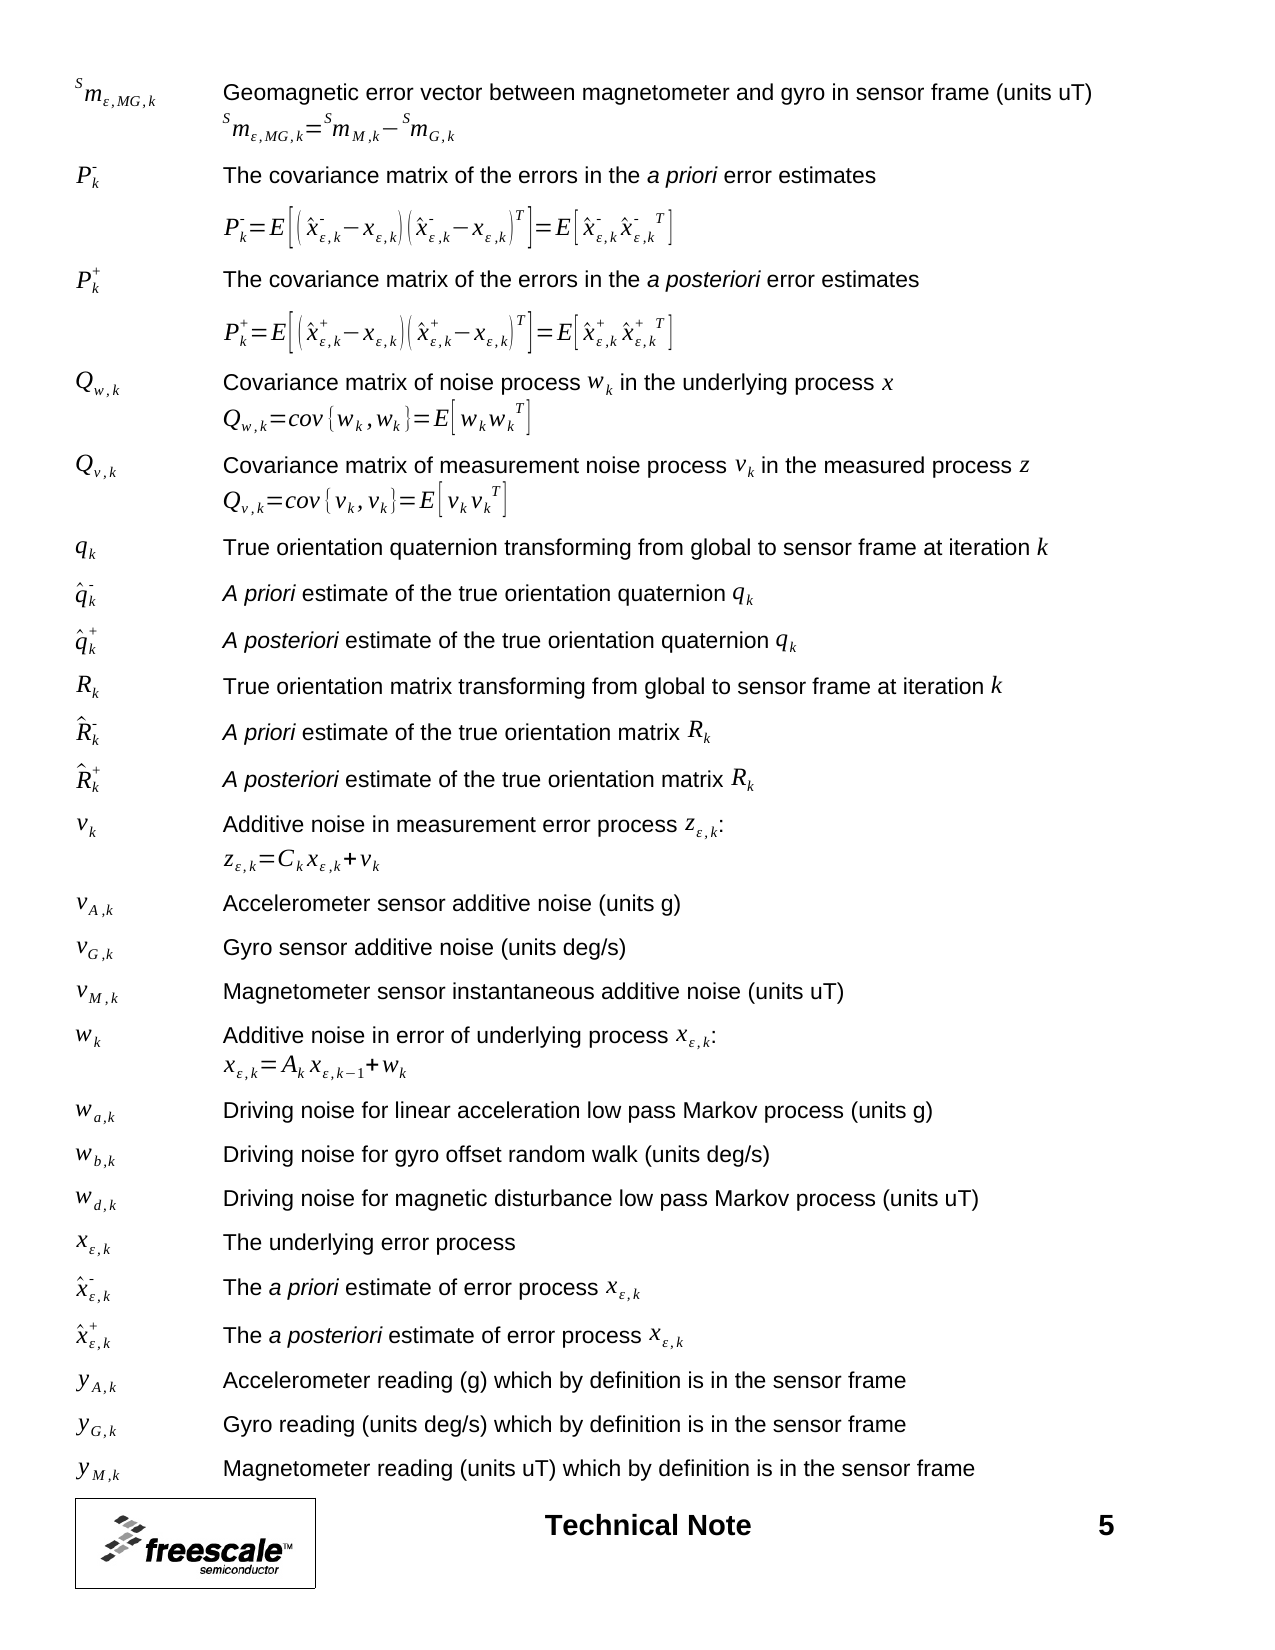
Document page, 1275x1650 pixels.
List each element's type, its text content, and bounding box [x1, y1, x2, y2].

text Driving noise for gyro offset random walk (units deg/s) [75, 1138, 1200, 1170]
text The a posteriori estimate of error process [75, 1317, 1200, 1352]
text The covariance matrix of the errors in the a priori error estimates [75, 157, 1200, 192]
text Accelerometer reading (g) which by definition is in the sensor frame [75, 1365, 1200, 1396]
text A priori estimate of the true orientation matrix [75, 714, 1200, 749]
text Covariance matrix of measurement noise process in the measured process [75, 449, 1200, 519]
text A posteriori estimate of the true orientation quaternion [75, 623, 1200, 658]
text The underlying error process [75, 1226, 1200, 1257]
text Geomagnetic error vector between magnetometer and gyro in sensor frame (units uT) [75, 75, 1200, 145]
text True orientation quaternion transforming from global to sensor frame at iteration [75, 532, 1200, 563]
text True orientation matrix transforming from global to sensor frame at iteration [75, 670, 1200, 702]
text Accelerometer sensor additive noise (units g) [75, 888, 1200, 919]
text Additive noise in measurement error process : [75, 809, 1200, 875]
text A priori estimate of the true orientation quaternion [75, 576, 1200, 610]
text The a priori estimate of error process [75, 1270, 1200, 1305]
text Driving noise for magnetic disturbance low pass Markov process (units uT) [75, 1182, 1200, 1213]
text Gyro reading (units deg/s) which by definition is in the sensor frame [75, 1408, 1200, 1440]
text Gyro sensor additive noise (units deg/s) [75, 932, 1200, 963]
text Driving noise for linear acceleration low pass Markov process (units g) [75, 1094, 1200, 1126]
text Covariance matrix of noise process in the underlying process [75, 367, 1200, 437]
text A posteriori estimate of the true orientation matrix [75, 762, 1200, 796]
text Magnetometer sensor instantaneous additive noise (units uT) [75, 975, 1200, 1007]
text Additive noise in error of underlying process : [75, 1019, 1200, 1082]
picture [90, 1505, 297, 1581]
text Magnetometer reading (units uT) which by definition is in the sensor frame [75, 1452, 1200, 1484]
text The covariance matrix of the errors in the a posteriori error estimates [75, 262, 1200, 297]
